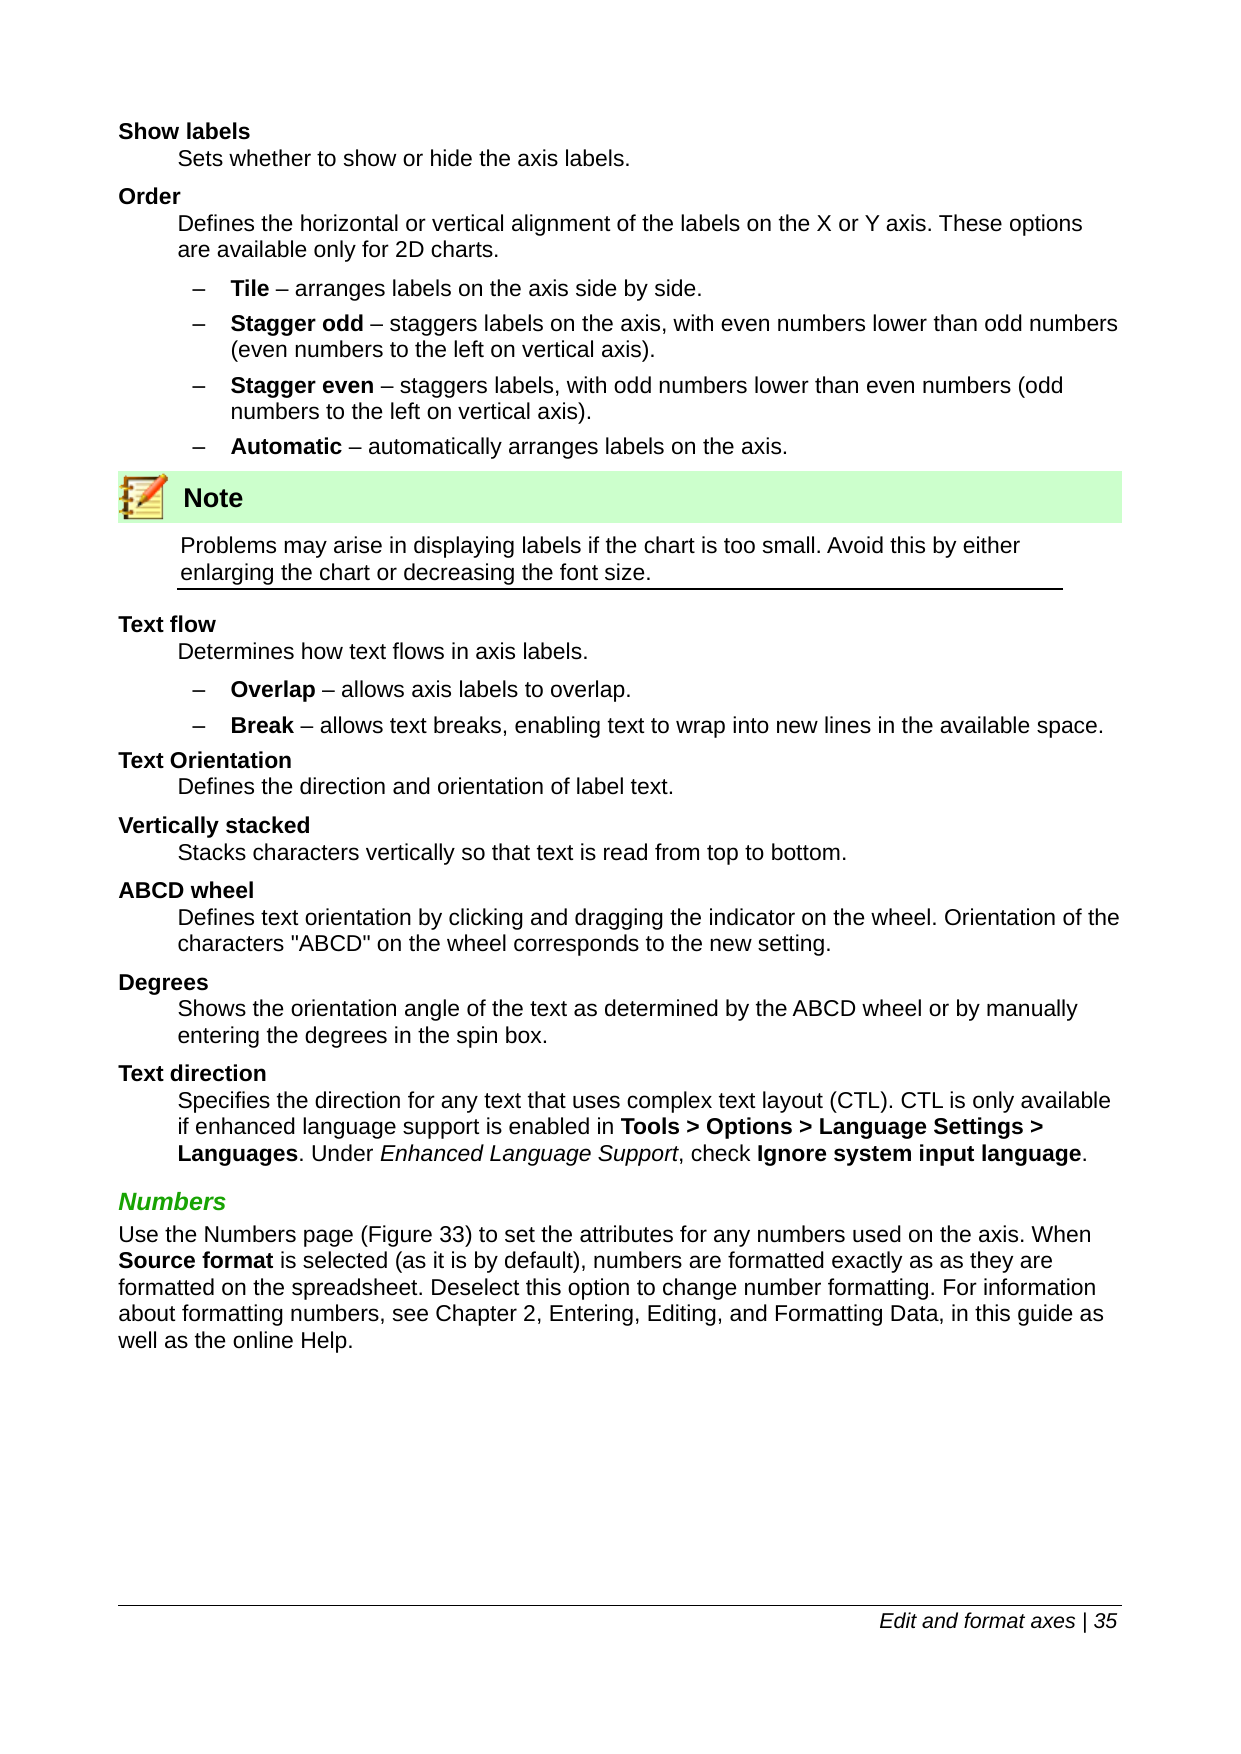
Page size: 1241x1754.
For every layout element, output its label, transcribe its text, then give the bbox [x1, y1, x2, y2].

text Stacks characters vertically so that text is read from top to bottom. [177, 838, 1122, 865]
text Degrees [118, 969, 1122, 995]
text Determines how text flows in axis labels. [177, 638, 1122, 664]
picture [119, 472, 170, 523]
text Problems may arise in displaying labels if the chart is too small. Avoid this by either enlarging the chart or decreasing the font size. [177, 529, 1063, 588]
text Vertically stacked [118, 812, 1122, 838]
list Stagger odd – staggers labels on the axis, with even numbers lower than odd numbers (even numbers to the left on vertical axis). [192, 310, 1122, 363]
list Stagger even – staggers labels, with odd numbers lower than even numbers (odd numbers to the left on vertical axis). [192, 372, 1122, 424]
list Overlap – allows axis labels to overlap. [192, 676, 1122, 703]
text Text Orientation [118, 747, 1122, 773]
text Show labels [118, 118, 1122, 144]
text Use the Numbers page (Figure 33) to set the attributes for any numbers used on the axis. When Source format is selected (as it is by default), numbers are formatted exactly as as they are formatted on the spreadsheet. Deselect this option to change number formatting. For information about formatting numbers, see Chapter 2, Entering, Editing, and Formatting Data, in this guide as well as the online Help. [118, 1221, 1122, 1353]
text Order [118, 183, 1122, 210]
text Text direction [118, 1060, 1122, 1087]
text ABCD wheel [118, 877, 1122, 904]
list Automatic – automatically arranges labels on the axis. [192, 433, 1122, 459]
text Shows the orientation angle of the text as determined by the ABCD wheel or by manually entering the degrees in the spin box. [177, 995, 1122, 1048]
subtitle Numbers [118, 1186, 1122, 1215]
text Sets whether to show or hide the axis labels. [177, 144, 1122, 171]
list Tile – arranges labels on the axis side by side. [192, 275, 1122, 301]
text Defines the direction and orientation of label text. [177, 773, 1122, 799]
text Defines the horizontal or vertical alignment of the labels on the X or Y axis. These options are available only for 2D charts. [177, 210, 1122, 262]
list Break – allows text breaks, enabling text to wrap into new lines in the available space. [192, 712, 1122, 738]
text Defines text orientation by clicking and dragging the indicator on the wheel. Orientation of the characters "ABCD" on the wheel corresponds to the new setting. [177, 904, 1122, 956]
text Text flow [118, 611, 1122, 638]
subtitle Note [118, 471, 1122, 523]
text Specifies the direction for any text that uses complex text layout (CTL). CTL is only available if enhanced language support is enabled in Tools > Options > Language Settings > Languages. Under Enhanced Language Support, check Ignore system input language. [177, 1087, 1122, 1166]
